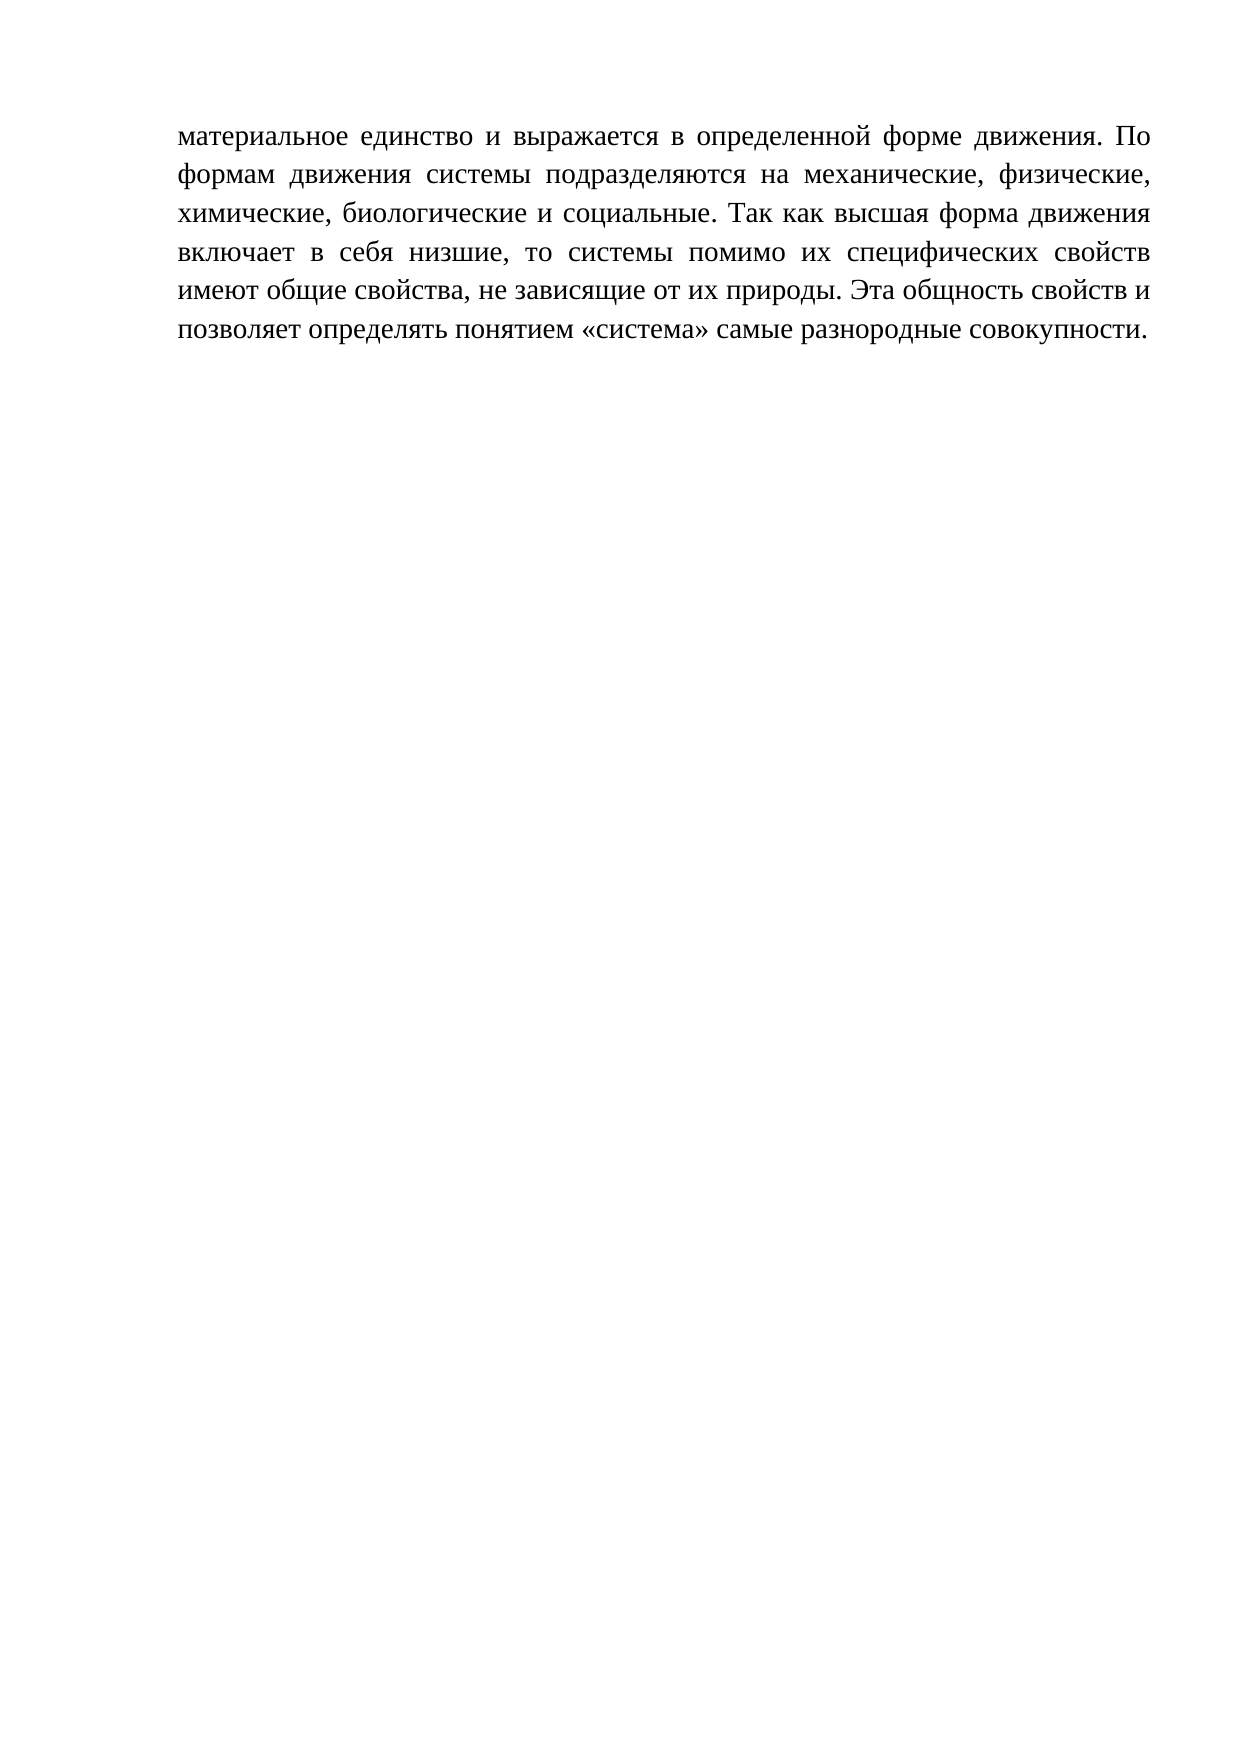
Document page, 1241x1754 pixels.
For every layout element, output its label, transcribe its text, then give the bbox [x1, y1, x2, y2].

list материальное единство и выражается в определенной форме движения. По формам движения системы подразделяются на механические, физические, химические, биологические и социальные. Так как высшая форма движения включает в себя низшие, то системы помимо их специфических свойств имеют общие свойства, не зависящие от их природы. Эта общность свойств и позволяет определять понятием «система» самые разнородные совокупности. [177, 118, 1152, 344]
